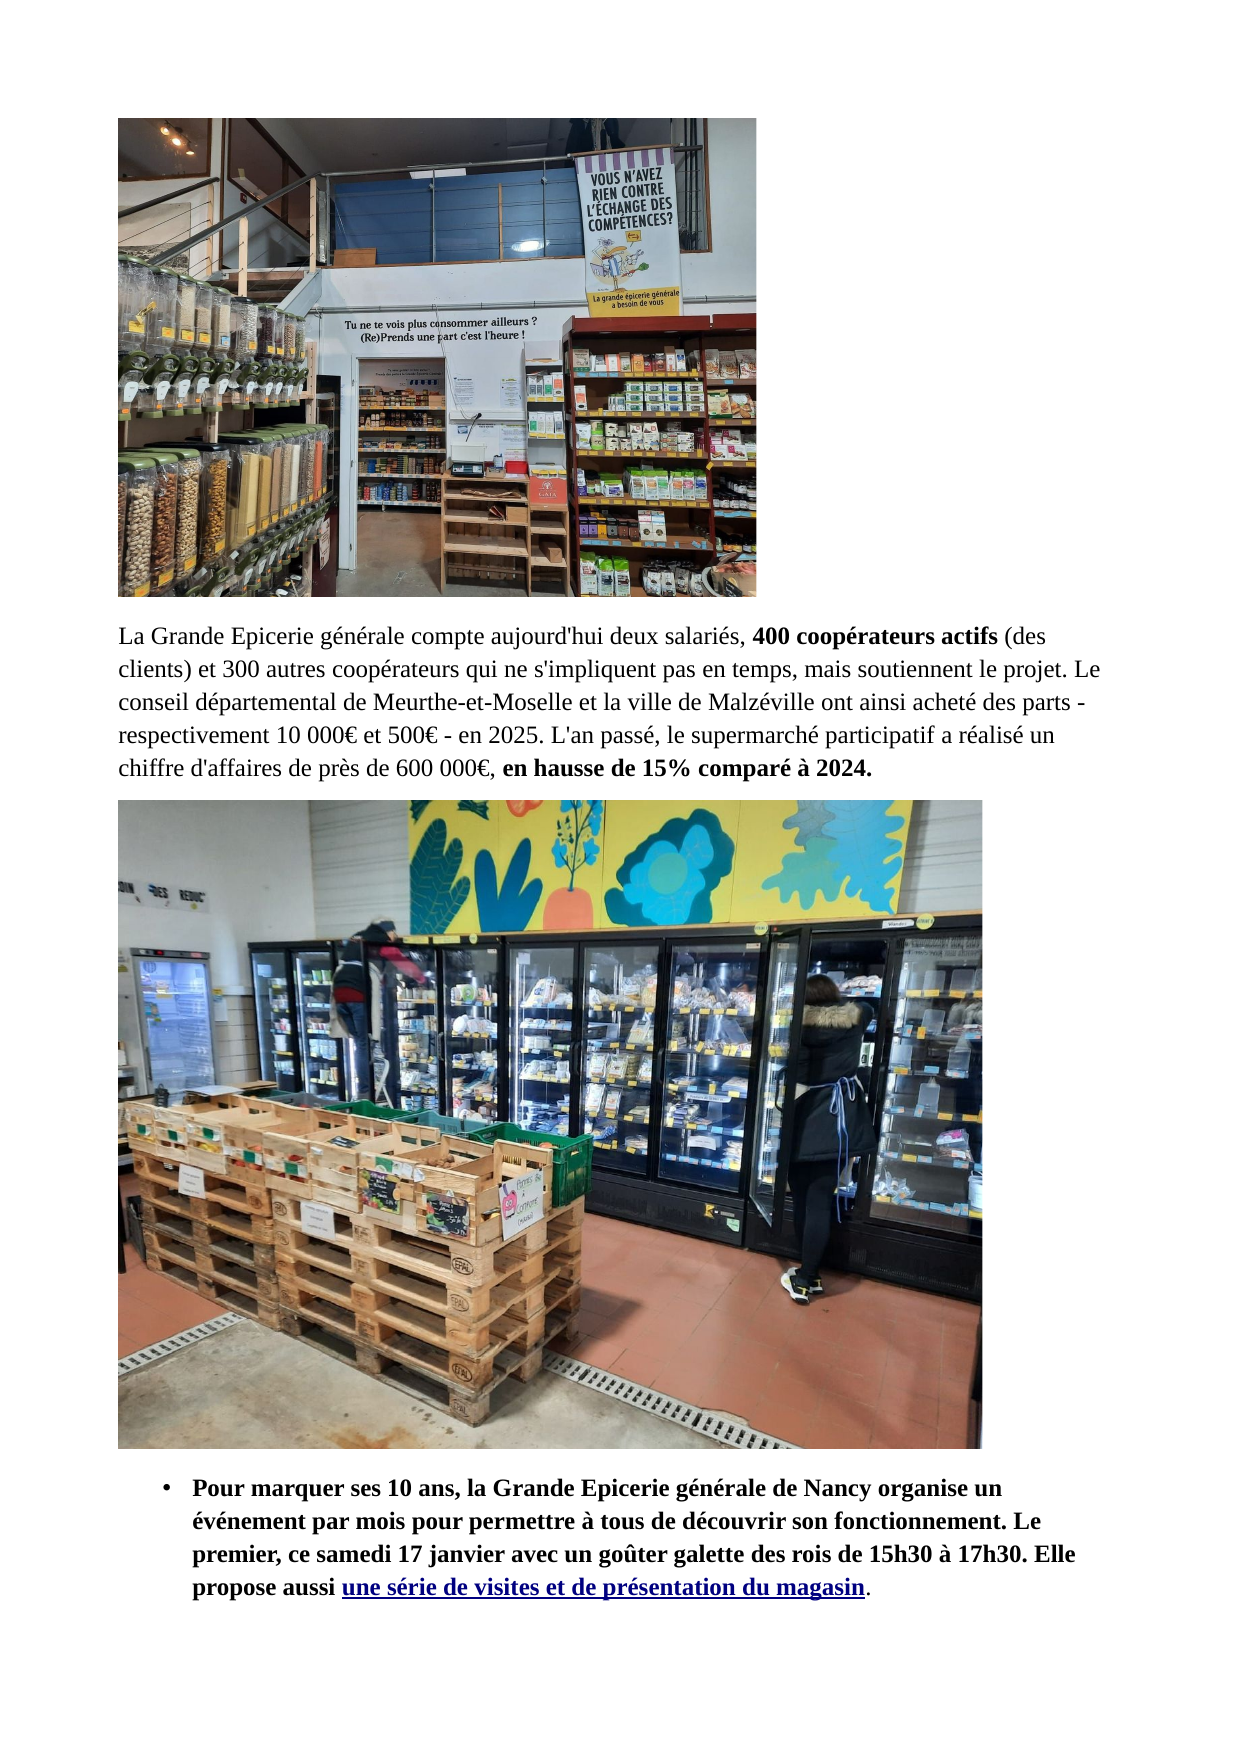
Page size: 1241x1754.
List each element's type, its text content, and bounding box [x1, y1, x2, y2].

picture [118, 800, 983, 1449]
list Pour marquer ses 10 ans, la Grande Epicerie générale de Nancy organise un événement par mois pour permettre à tous de découvrir son fonctionnement. Le premier, ce samedi 17 janvier avec un goûter galette des rois de 15h30 à 17h30. Elle propose aussi une série de visites et de présentation du magasin. [162, 1473, 1122, 1601]
picture [118, 118, 757, 597]
text La Grande Epicerie générale compte aujourd'hui deux salariés, 400 coopérateurs actifs (des clients) et 300 autres coopérateurs qui ne s'impliquent pas en temps, mais soutiennent le projet. Le conseil départemental de Meurthe-et-Moselle et la ville de Malzéville ont ainsi acheté des parts - respectivement 10 000€ et 500€ - en 2025. L'an passé, le supermarché participatif a réalisé un chiffre d'affaires de près de 600 000€, en hausse de 15% comparé à 2024. [118, 621, 1122, 782]
